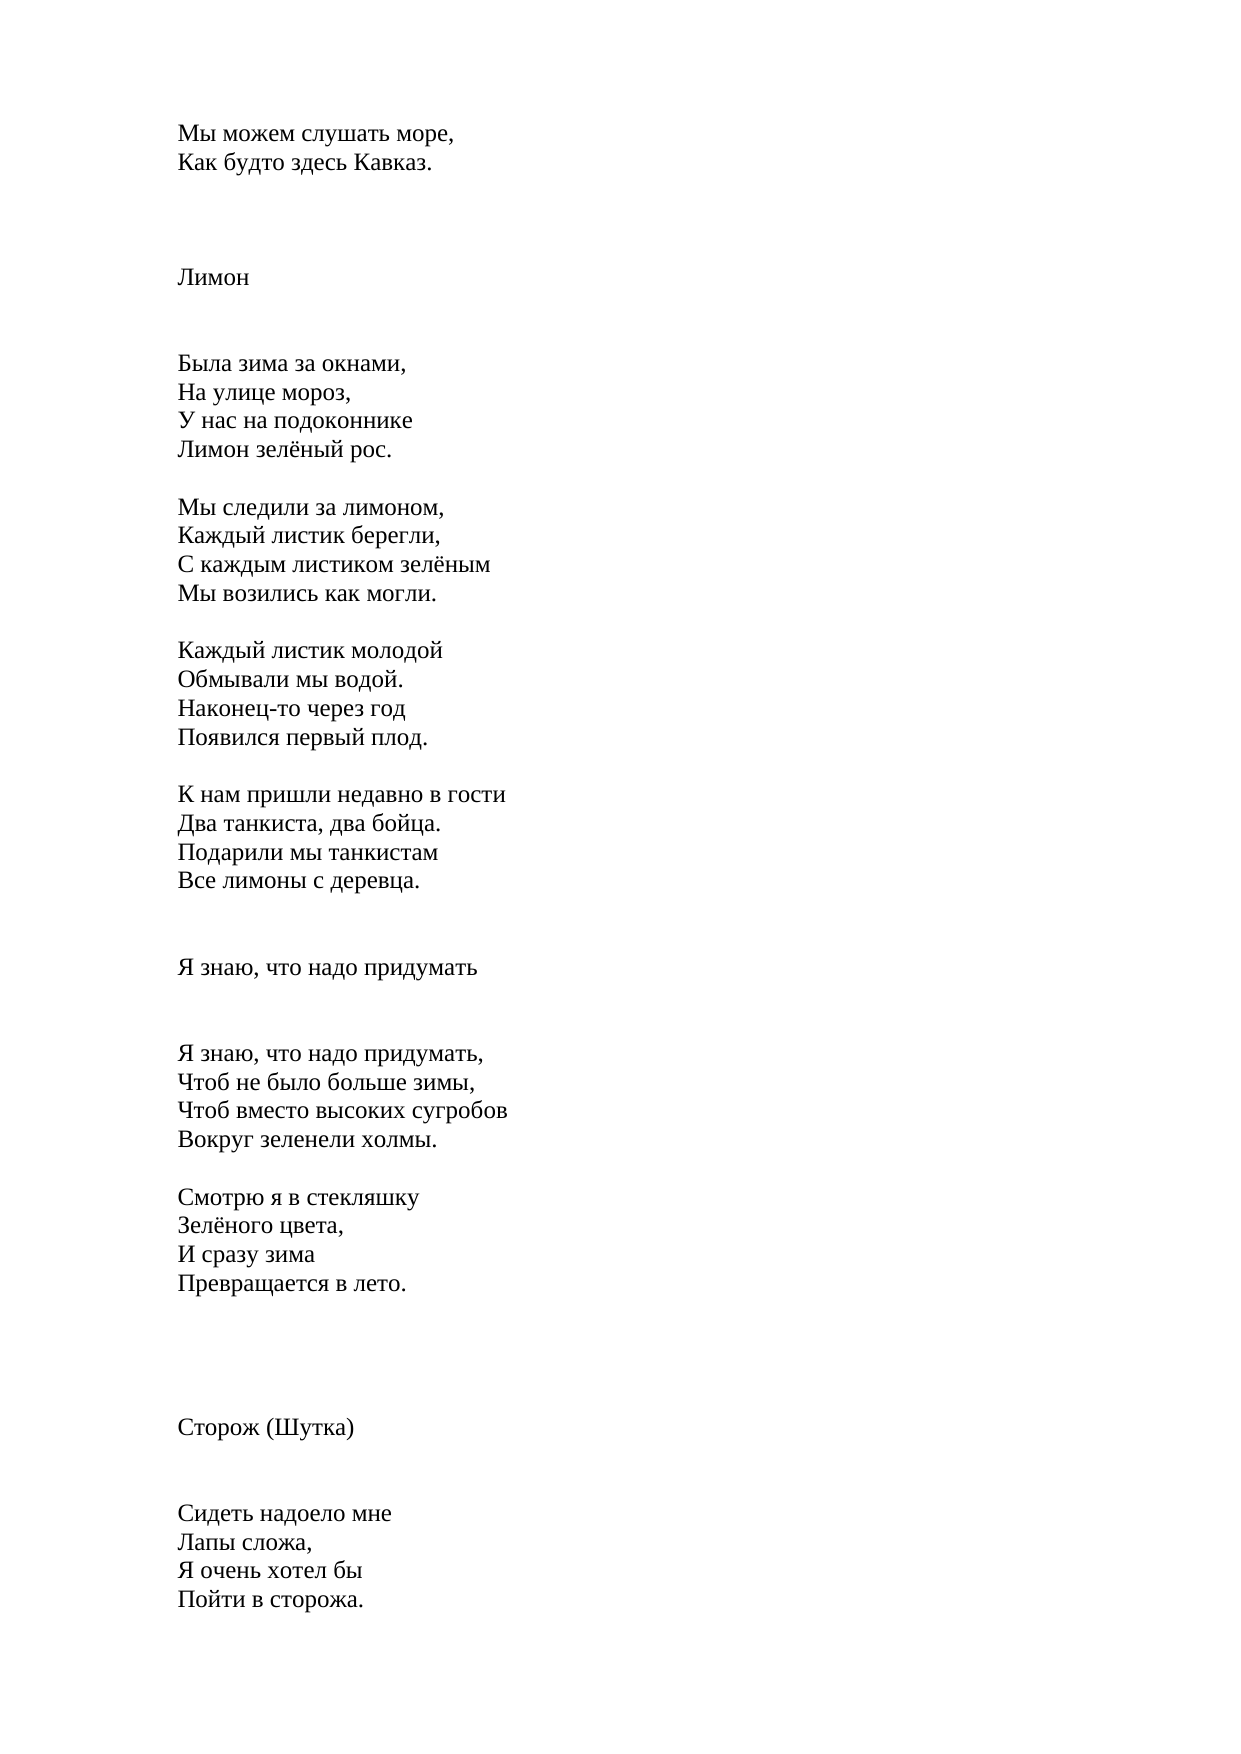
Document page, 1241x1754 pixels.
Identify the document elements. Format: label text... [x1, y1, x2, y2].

text Мы можем слушать море, Как будто здесь Кавказ. Лимон Была зима за окнами, На улице мороз, У нас на подоконнике Лимон зелёный рос. Мы следили за лимоном, Каждый листик берегли, С каждым листиком зелёным Мы возились как могли. Каждый листик молодой Обмывали мы водой. Наконец-то через год Появился первый плод. К нам пришли недавно в гости Два танкиста, два бойца. Подарили мы танкистам Все лимоны с деревца. Я знаю, что надо придумать Я знаю, что надо придумать, Чтоб не было больше зимы, Чтоб вместо высоких сугробов Вокруг зеленели холмы. Смотрю я в стекляшку Зелёного цвета, И сразу зима Превращается в лето. Сторож (Шутка) Сидеть надоело мне Лапы сложа, Я очень хотел бы Пойти в сторожа. [177, 118, 1152, 1613]
